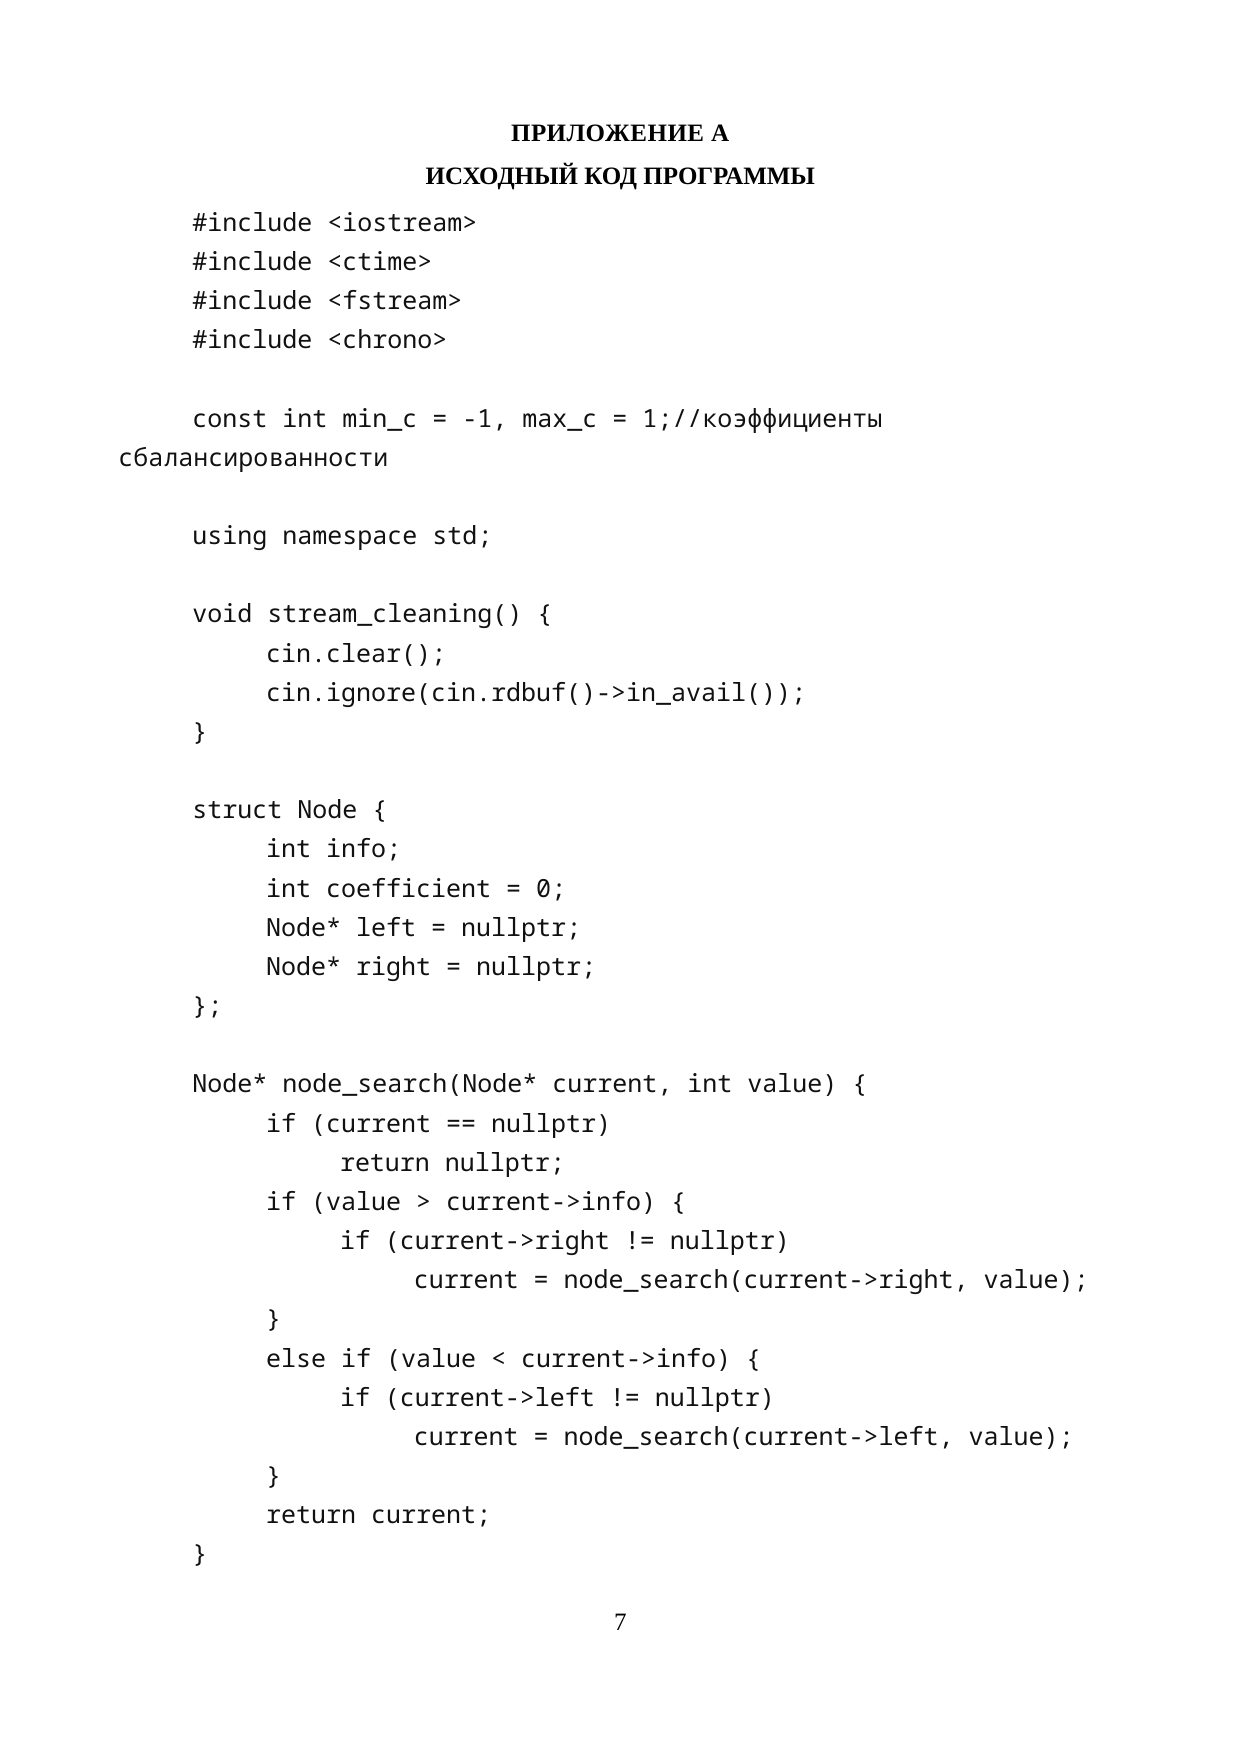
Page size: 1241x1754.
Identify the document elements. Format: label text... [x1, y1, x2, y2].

text #include <ctime> [118, 243, 1122, 278]
text int coefficient = 0; [118, 870, 1122, 904]
text struct Node { [118, 792, 1122, 826]
text int info; [118, 831, 1122, 865]
text if (current->left != nullptr) [118, 1379, 1122, 1413]
text if (current->right != nullptr) [118, 1223, 1122, 1257]
text } [118, 1536, 1122, 1570]
text #include <chrono> [118, 322, 1122, 356]
text return current; [118, 1497, 1122, 1531]
text current = node_search(current->left, value); [118, 1418, 1122, 1453]
text current = node_search(current->right, value); [118, 1262, 1122, 1296]
text cin.clear(); [118, 635, 1122, 669]
text Node* left = nullptr; [118, 909, 1122, 943]
text } [118, 713, 1122, 748]
text return nullptr; [118, 1144, 1122, 1178]
text Node* node_search(Node* current, int value) { [118, 1066, 1122, 1100]
text Приложение А [118, 118, 1122, 147]
text } [118, 1301, 1122, 1335]
text Node* right = nullptr; [118, 948, 1122, 983]
text ИСХОДНЫЙ КОД ПРОГРАММЫ [118, 161, 1122, 190]
text } [118, 1458, 1122, 1492]
text }; [118, 988, 1122, 1022]
text if (value > current->info) { [118, 1183, 1122, 1218]
text if (current == nullptr) [118, 1105, 1122, 1139]
text #include <fstream> [118, 283, 1122, 317]
text const int min_c = -1, max_c = 1;//коэффициенты сбалансированности [118, 400, 1122, 473]
text using namespace std; [118, 518, 1122, 552]
text void stream_cleaning() { [118, 596, 1122, 630]
text cin.ignore(cin.rdbuf()->in_avail()); [118, 674, 1122, 708]
text #include <iostream> [118, 204, 1122, 238]
text else if (value < current->info) { [118, 1340, 1122, 1374]
